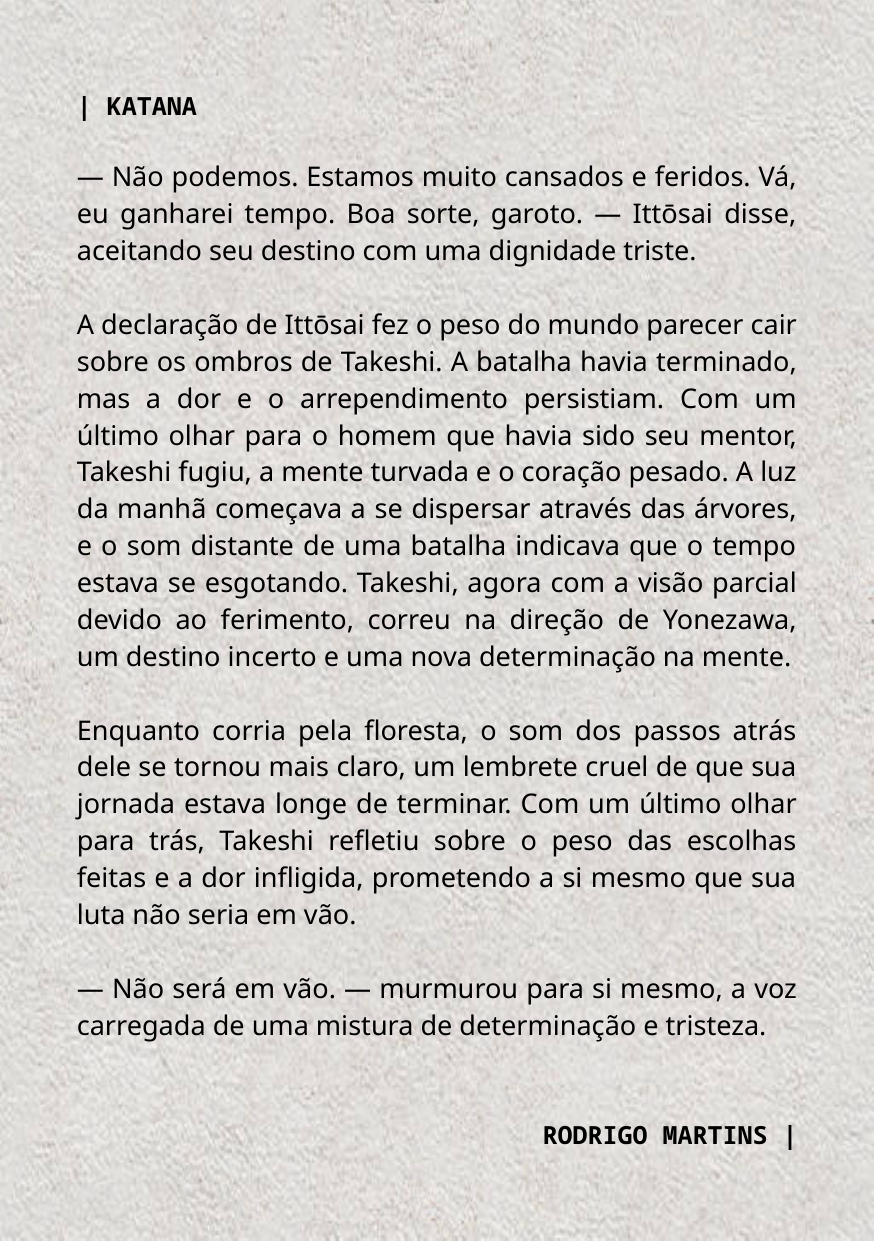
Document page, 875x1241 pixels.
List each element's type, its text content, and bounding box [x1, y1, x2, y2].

text — Não será em vão. — murmurou para si mesmo, a voz carregada de uma mistura de determinação e tristeza. [74, 969, 800, 1043]
text Enquanto corria pela floresta, o som dos passos atrás dele se tornou mais claro, um lembrete cruel de que sua jornada estava longe de terminar. Com um último olhar para trás, Takeshi refletiu sobre o peso das escolhas feitas e a dor infligida, prometendo a si mesmo que sua luta não seria em vão. [74, 711, 800, 932]
text A declaração de Ittōsai fez o peso do mundo parecer cair sobre os ombros de Takeshi. A batalha havia terminado, mas a dor e o arrependimento persistiam. Com um último olhar para o homem que havia sido seu mentor, Takeshi fugiu, a mente turvada e o coração pesado. A luz da manhã começava a se dispersar através das árvores, e o som distante de uma batalha indicava que o tempo estava se esgotando. Takeshi, agora com a visão parcial devido ao ferimento, correu na direção de Yonezawa, um destino incerto e uma nova determinação na mente. [74, 305, 800, 674]
text — Não podemos. Estamos muito cansados e feridos. Vá, eu ganharei tempo. Boa sorte, garoto. — Ittōsai disse, aceitando seu destino com uma dignidade triste. [74, 155, 800, 268]
picture [0, 0, 874, 1241]
